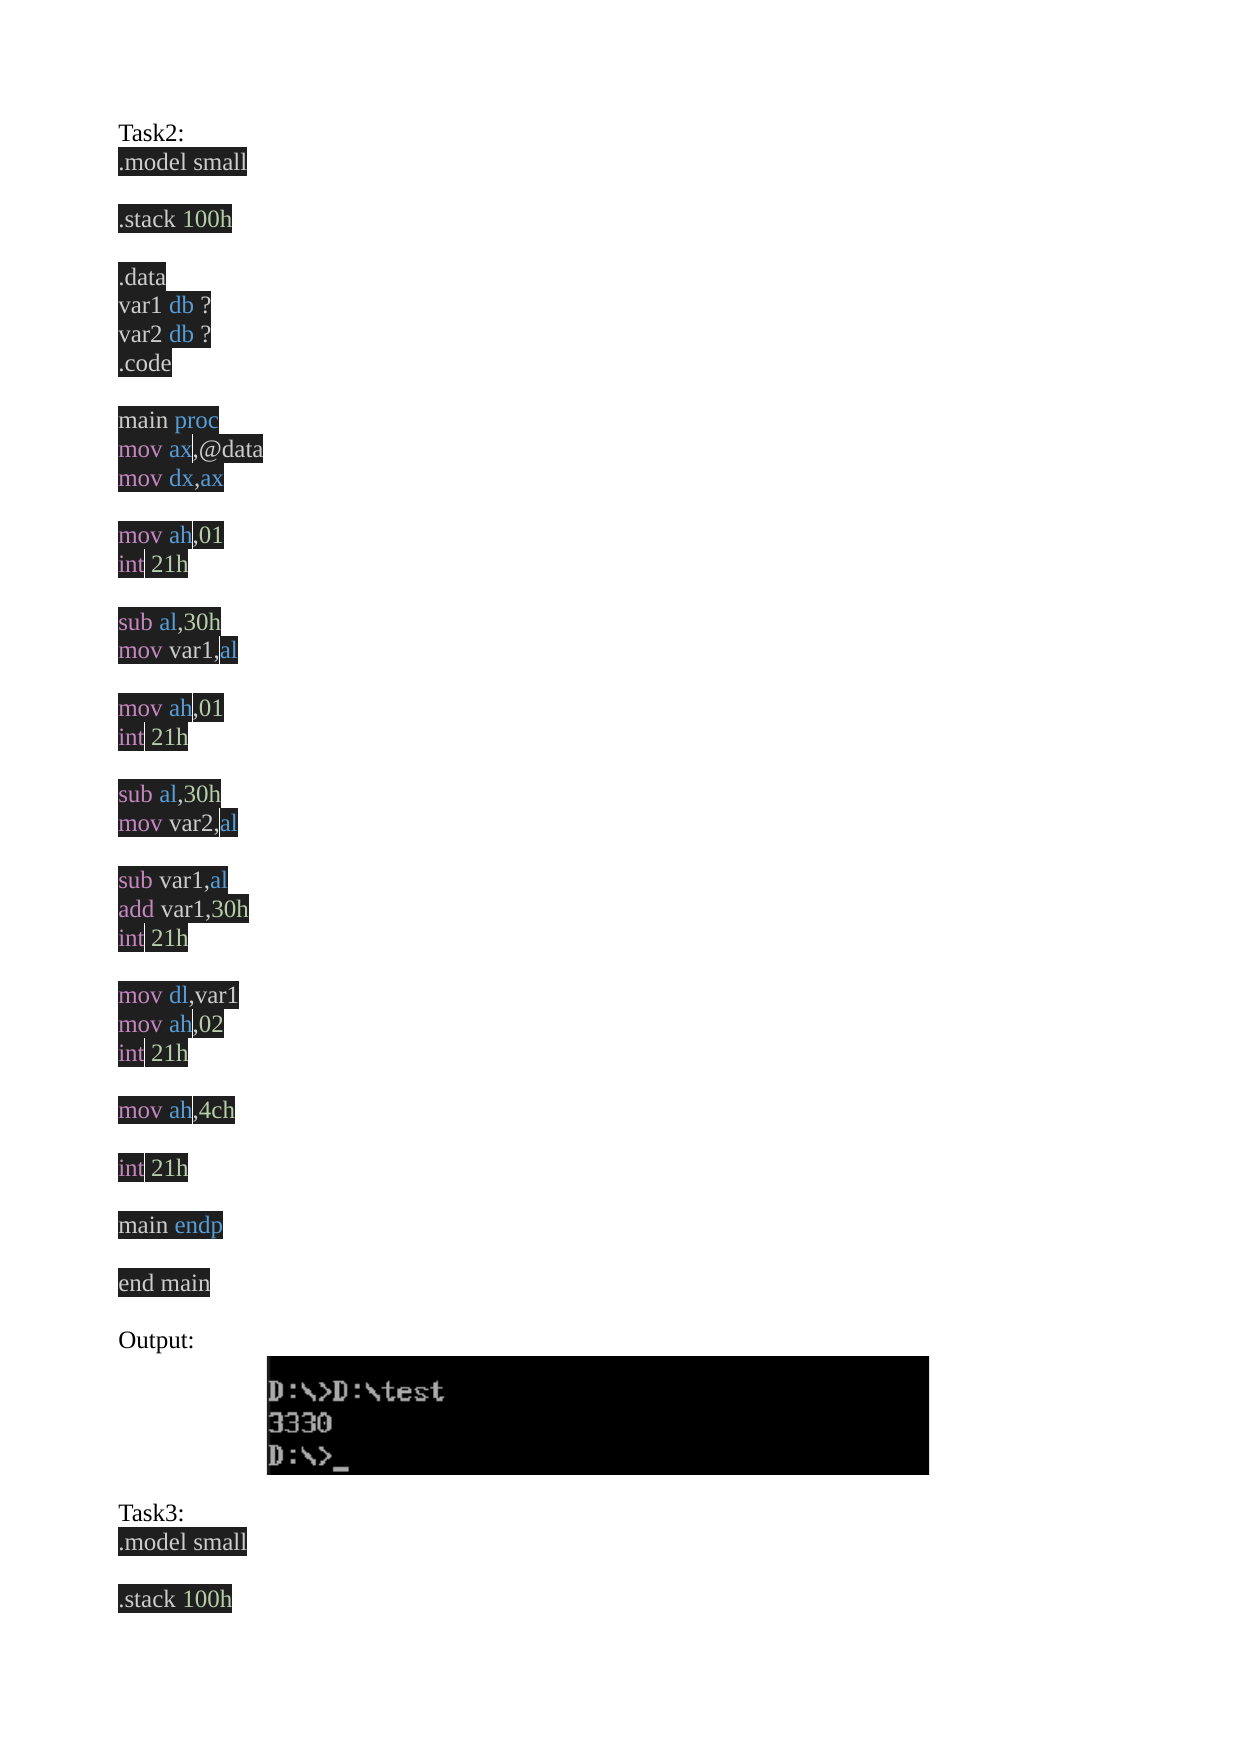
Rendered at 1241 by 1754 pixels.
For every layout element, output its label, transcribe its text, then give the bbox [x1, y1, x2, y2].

text mov ah,01 [118, 521, 1122, 549]
text int 21h [118, 1153, 1122, 1182]
text mov var2,al [118, 808, 1122, 837]
text mov ah,02 [118, 1009, 1122, 1038]
text end main [118, 1268, 1122, 1297]
text main proc [118, 406, 1122, 434]
text .model small [118, 147, 1122, 176]
text Task2: [118, 118, 1122, 147]
text mov var1,al [118, 636, 1122, 664]
text var2 db ? [118, 319, 1122, 348]
text var1 db ? [118, 291, 1122, 319]
text int 21h [118, 1038, 1122, 1067]
text mov ax,@data [118, 434, 1122, 463]
text .code [118, 348, 1122, 377]
text int 21h [118, 722, 1122, 751]
text .stack 100h [118, 1584, 1122, 1613]
text int 21h [118, 549, 1122, 578]
text .model small [118, 1527, 1122, 1556]
text mov dl,var1 [118, 981, 1122, 1009]
text .data [118, 262, 1122, 291]
text sub al,30h [118, 779, 1122, 808]
text Output: [118, 1326, 1122, 1354]
text add var1,30h [118, 894, 1122, 923]
picture [266, 1356, 930, 1475]
text .stack 100h [118, 204, 1122, 233]
text main endp [118, 1211, 1122, 1239]
text sub al,30h [118, 607, 1122, 636]
text Task3: [118, 1498, 1122, 1527]
text mov dx,ax [118, 463, 1122, 492]
text int 21h [118, 923, 1122, 952]
text mov ah,01 [118, 693, 1122, 722]
text mov ah,4ch [118, 1096, 1122, 1124]
text sub var1,al [118, 866, 1122, 894]
